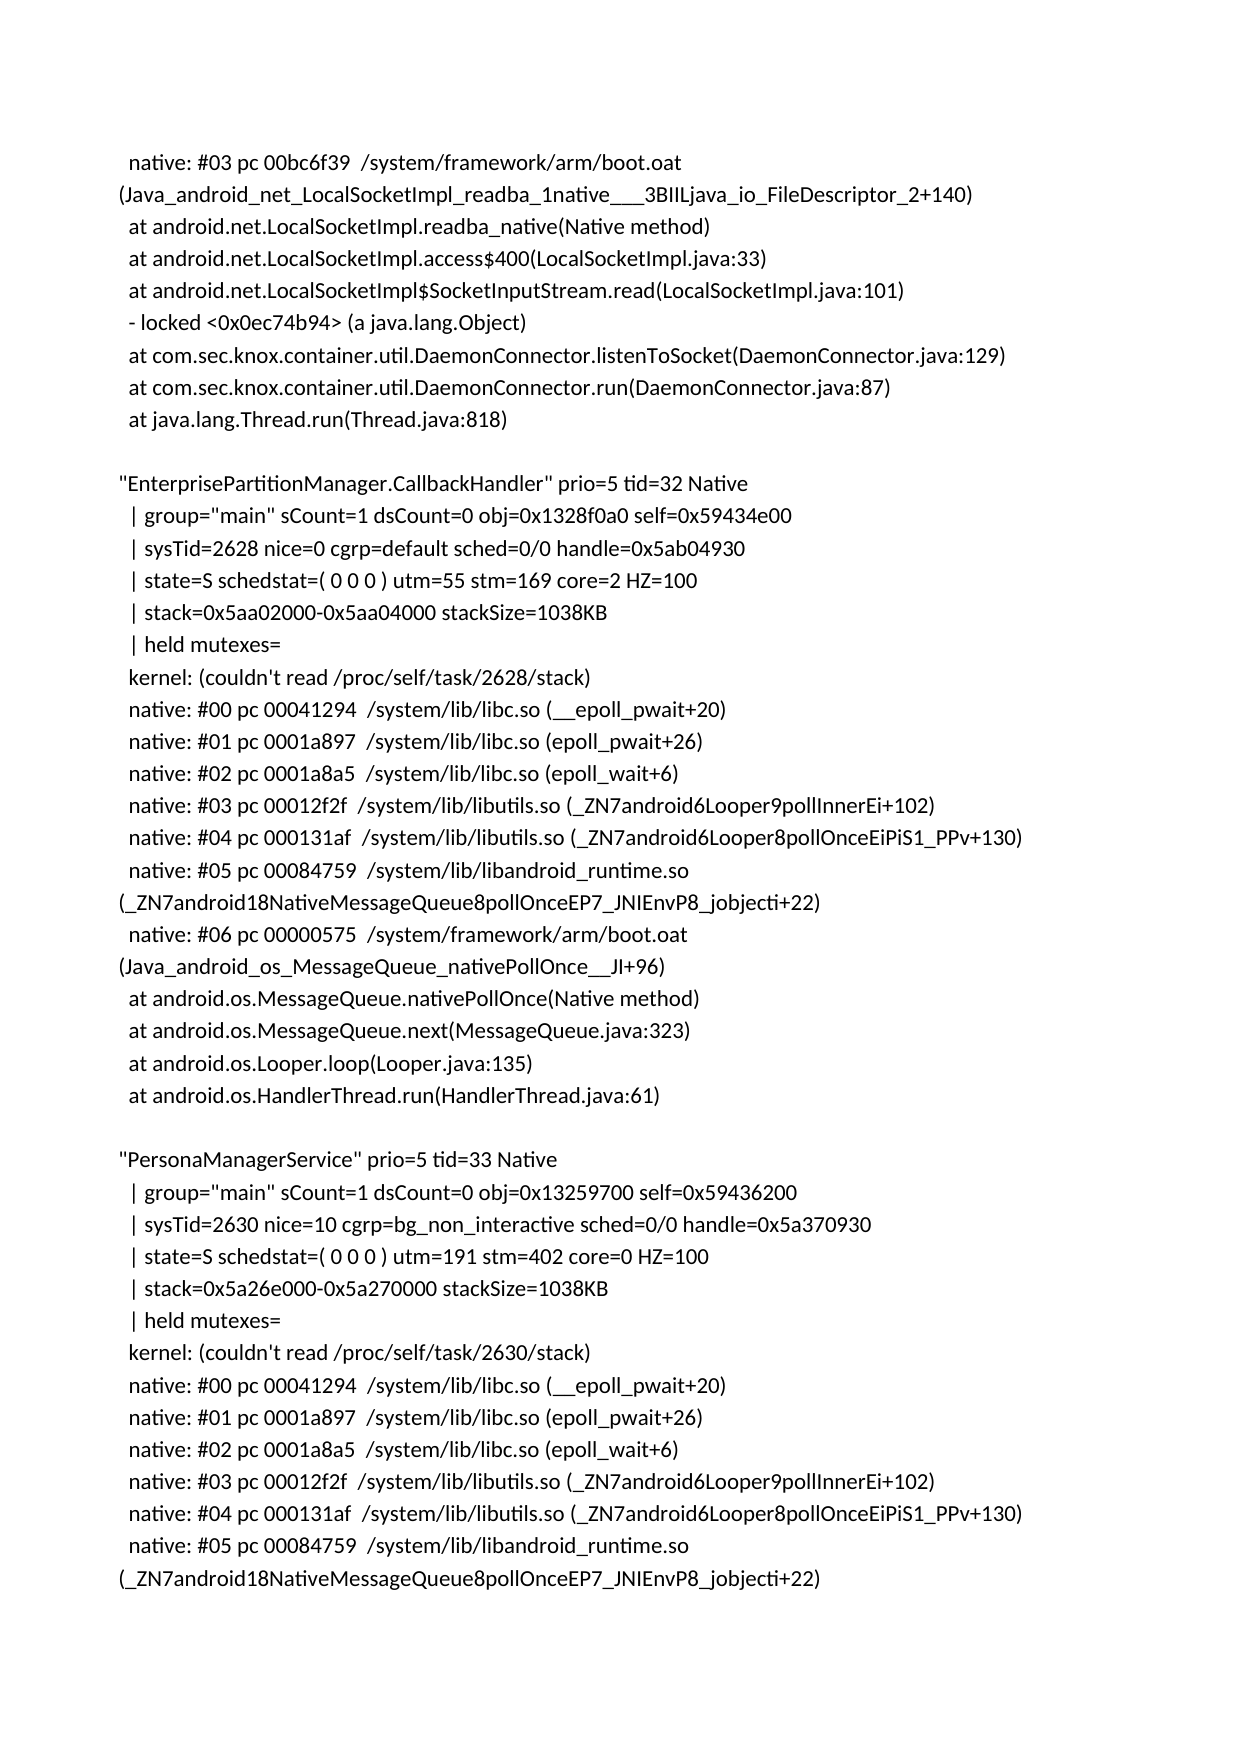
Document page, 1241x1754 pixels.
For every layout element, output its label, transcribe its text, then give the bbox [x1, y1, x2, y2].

text native: #00 pc 00041294 /system/lib/libc.so (__epoll_pwait+20) [118, 1371, 1122, 1399]
text native: #02 pc 0001a8a5 /system/lib/libc.so (epoll_wait+6) [118, 759, 1122, 787]
text native: #00 pc 00041294 /system/lib/libc.so (__epoll_pwait+20) [118, 695, 1122, 723]
text | group="main" sCount=1 dsCount=0 obj=0x1328f0a0 self=0x59434e00 [118, 502, 1122, 530]
text native: #05 pc 00084759 /system/lib/libandroid_runtime.so (_ZN7android18NativeMessageQueue8pollOnceEP7_JNIEnvP8_jobjecti+22) [118, 856, 1122, 916]
text | state=S schedstat=( 0 0 0 ) utm=55 stm=169 core=2 HZ=100 [118, 566, 1122, 594]
text kernel: (couldn't read /proc/self/task/2628/stack) [118, 663, 1122, 691]
text native: #03 pc 00bc6f39 /system/framework/arm/boot.oat (Java_android_net_LocalSocketImpl_readba_1native___3BIILjava_io_FileDescriptor_2+140) [118, 148, 1122, 208]
text at android.os.MessageQueue.nativePollOnce(Native method) [118, 984, 1122, 1012]
text | stack=0x5a26e000-0x5a270000 stackSize=1038KB [118, 1274, 1122, 1302]
text native: #01 pc 0001a897 /system/lib/libc.so (epoll_pwait+26) [118, 1403, 1122, 1431]
text native: #01 pc 0001a897 /system/lib/libc.so (epoll_pwait+26) [118, 727, 1122, 755]
text at java.lang.Thread.run(Thread.java:818) [118, 405, 1122, 433]
text | sysTid=2630 nice=10 cgrp=bg_non_interactive sched=0/0 handle=0x5a370930 [118, 1210, 1122, 1238]
text native: #05 pc 00084759 /system/lib/libandroid_runtime.so (_ZN7android18NativeMessageQueue8pollOnceEP7_JNIEnvP8_jobjecti+22) [118, 1532, 1122, 1592]
text native: #04 pc 000131af /system/lib/libutils.so (_ZN7android6Looper8pollOnceEiPiS1_PPv+130) [118, 823, 1122, 852]
text at android.net.LocalSocketImpl.readba_native(Native method) [118, 212, 1122, 240]
text at android.os.MessageQueue.next(MessageQueue.java:323) [118, 1017, 1122, 1045]
text | group="main" sCount=1 dsCount=0 obj=0x13259700 self=0x59436200 [118, 1178, 1122, 1206]
text native: #06 pc 00000575 /system/framework/arm/boot.oat (Java_android_os_MessageQueue_nativePollOnce__JI+96) [118, 920, 1122, 980]
text at com.sec.knox.container.util.DaemonConnector.listenToSocket(DaemonConnector.java:129) [118, 341, 1122, 369]
text | held mutexes= [118, 1306, 1122, 1334]
text | stack=0x5aa02000-0x5aa04000 stackSize=1038KB [118, 598, 1122, 626]
text kernel: (couldn't read /proc/self/task/2630/stack) [118, 1338, 1122, 1367]
text at android.os.HandlerThread.run(HandlerThread.java:61) [118, 1081, 1122, 1109]
text "PersonaManagerService" prio=5 tid=33 Native [118, 1145, 1122, 1173]
text at com.sec.knox.container.util.DaemonConnector.run(DaemonConnector.java:87) [118, 373, 1122, 401]
text at android.net.LocalSocketImpl$SocketInputStream.read(LocalSocketImpl.java:101) [118, 276, 1122, 304]
text - locked <0x0ec74b94> (a java.lang.Object) [118, 308, 1122, 337]
text | sysTid=2628 nice=0 cgrp=default sched=0/0 handle=0x5ab04930 [118, 534, 1122, 562]
text "EnterprisePartitionManager.CallbackHandler" prio=5 tid=32 Native [118, 469, 1122, 497]
text native: #02 pc 0001a8a5 /system/lib/libc.so (epoll_wait+6) [118, 1435, 1122, 1463]
text at android.os.Looper.loop(Looper.java:135) [118, 1049, 1122, 1077]
text native: #04 pc 000131af /system/lib/libutils.so (_ZN7android6Looper8pollOnceEiPiS1_PPv+130) [118, 1499, 1122, 1527]
text native: #03 pc 00012f2f /system/lib/libutils.so (_ZN7android6Looper9pollInnerEi+102) [118, 791, 1122, 819]
text | held mutexes= [118, 630, 1122, 658]
text at android.net.LocalSocketImpl.access$400(LocalSocketImpl.java:33) [118, 244, 1122, 272]
text | state=S schedstat=( 0 0 0 ) utm=191 stm=402 core=0 HZ=100 [118, 1242, 1122, 1270]
text native: #03 pc 00012f2f /system/lib/libutils.so (_ZN7android6Looper9pollInnerEi+102) [118, 1467, 1122, 1495]
